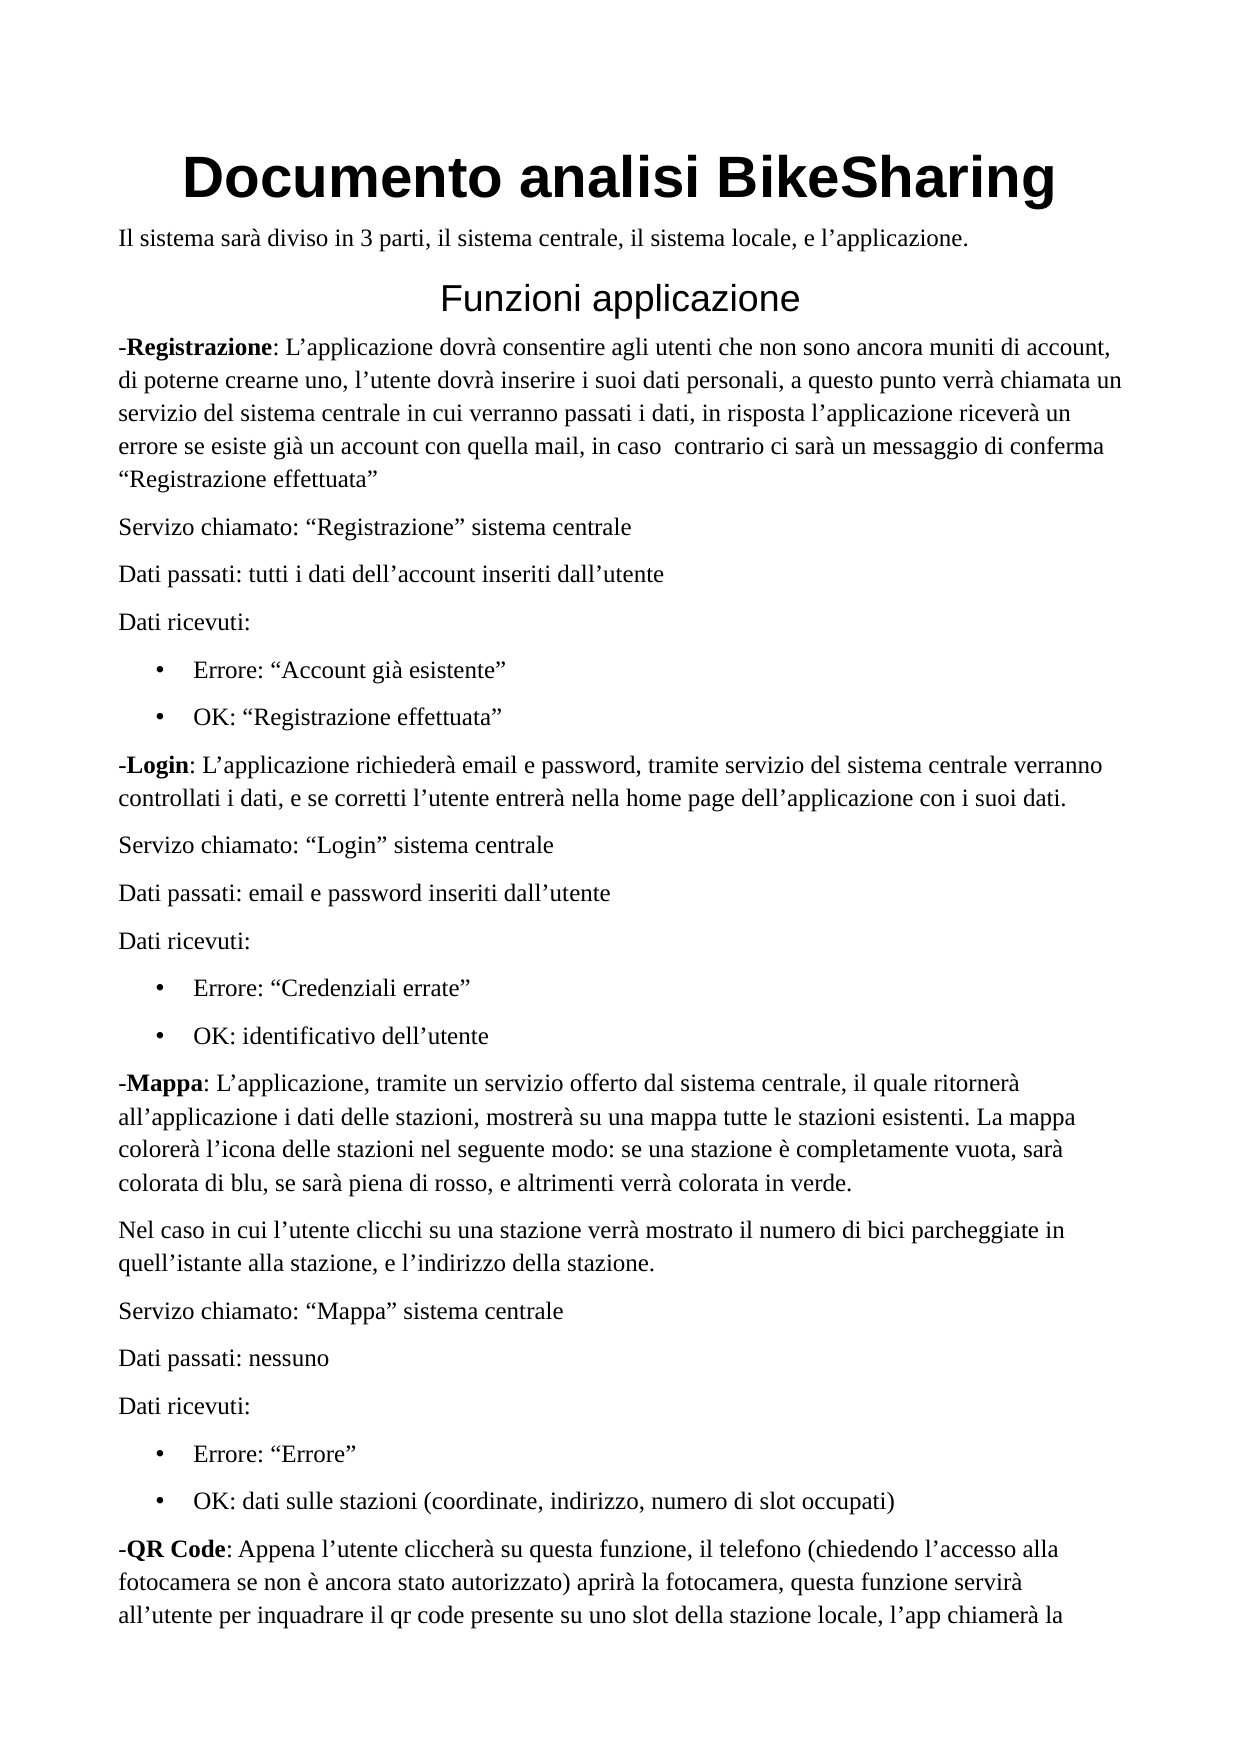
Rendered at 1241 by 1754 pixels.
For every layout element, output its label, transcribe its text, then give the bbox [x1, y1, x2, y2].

text -Login: L’applicazione richiederà email e password, tramite servizio del sistema centrale verranno controllati i dati, e se corretti l’utente entrerà nella home page dell’applicazione con i suoi dati. [118, 750, 1122, 812]
text Dati passati: nessuno [118, 1343, 1122, 1372]
list OK: dati sulle stazioni (coordinate, indirizzo, numero di slot occupati) [156, 1486, 1122, 1515]
text Dati passati: tutti i dati dell’account inseriti dall’utente [118, 559, 1122, 588]
text Il sistema sarà diviso in 3 parti, il sistema centrale, il sistema locale, e l’applicazione. [118, 223, 1122, 251]
text Servizo chiamato: “Login” sistema centrale [118, 831, 1122, 859]
text Dati passati: email e password inseriti dall’utente [118, 878, 1122, 907]
text Servizo chiamato: “Registrazione” sistema centrale [118, 512, 1122, 541]
text -Registrazione: L’applicazione dovrà consentire agli utenti che non sono ancora muniti di account, di poterne crearne uno, l’utente dovrà inserire i suoi dati personali, a questo punto verrà chiamata un servizio del sistema centrale in cui verranno passati i dati, in risposta l’applicazione riceverà un errore se esiste già un account con quella mail, in caso contrario ci sarà un messaggio di conferma “Registrazione effettuata” [118, 332, 1122, 493]
text Dati ricevuti: [118, 607, 1122, 636]
text -QR Code: Appena l’utente cliccherà su questa funzione, il telefono (chiedendo l’accesso alla fotocamera se non è ancora stato autorizzato) aprirà la fotocamera, questa funzione servirà all’utente per inquadrare il qr code presente su uno slot della stazione locale, l’app chiamerà la [118, 1534, 1122, 1629]
text -Mappa: L’applicazione, tramite un servizio offerto dal sistema centrale, il quale ritornerà all’applicazione i dati delle stazioni, mostrerà su una mappa tutte le stazioni esistenti. La mappa colorerà l’icona delle stazioni nel seguente modo: se una stazione è completamente vuota, sarà colorata di blu, se sarà piena di rosso, e altrimenti verrà colorata in verde. [118, 1068, 1122, 1196]
text Dati ricevuti: [118, 926, 1122, 954]
list OK: “Registrazione effettuata” [156, 702, 1122, 731]
title Documento analisi BikeSharing [118, 143, 1122, 210]
text Nel caso in cui l’utente clicchi su una stazione verrà mostrato il numero di bici parcheggiate in quell’istante alla stazione, e l’indirizzo della stazione. [118, 1215, 1122, 1277]
text Servizo chiamato: “Mappa” sistema centrale [118, 1296, 1122, 1324]
list Errore: “Errore” [156, 1439, 1122, 1467]
subtitle Funzioni applicazione [118, 277, 1122, 320]
list Errore: “Account già esistente” [156, 655, 1122, 683]
list OK: identificativo dell’utente [156, 1021, 1122, 1050]
text Dati ricevuti: [118, 1391, 1122, 1420]
list Errore: “Credenziali errate” [156, 973, 1122, 1002]
